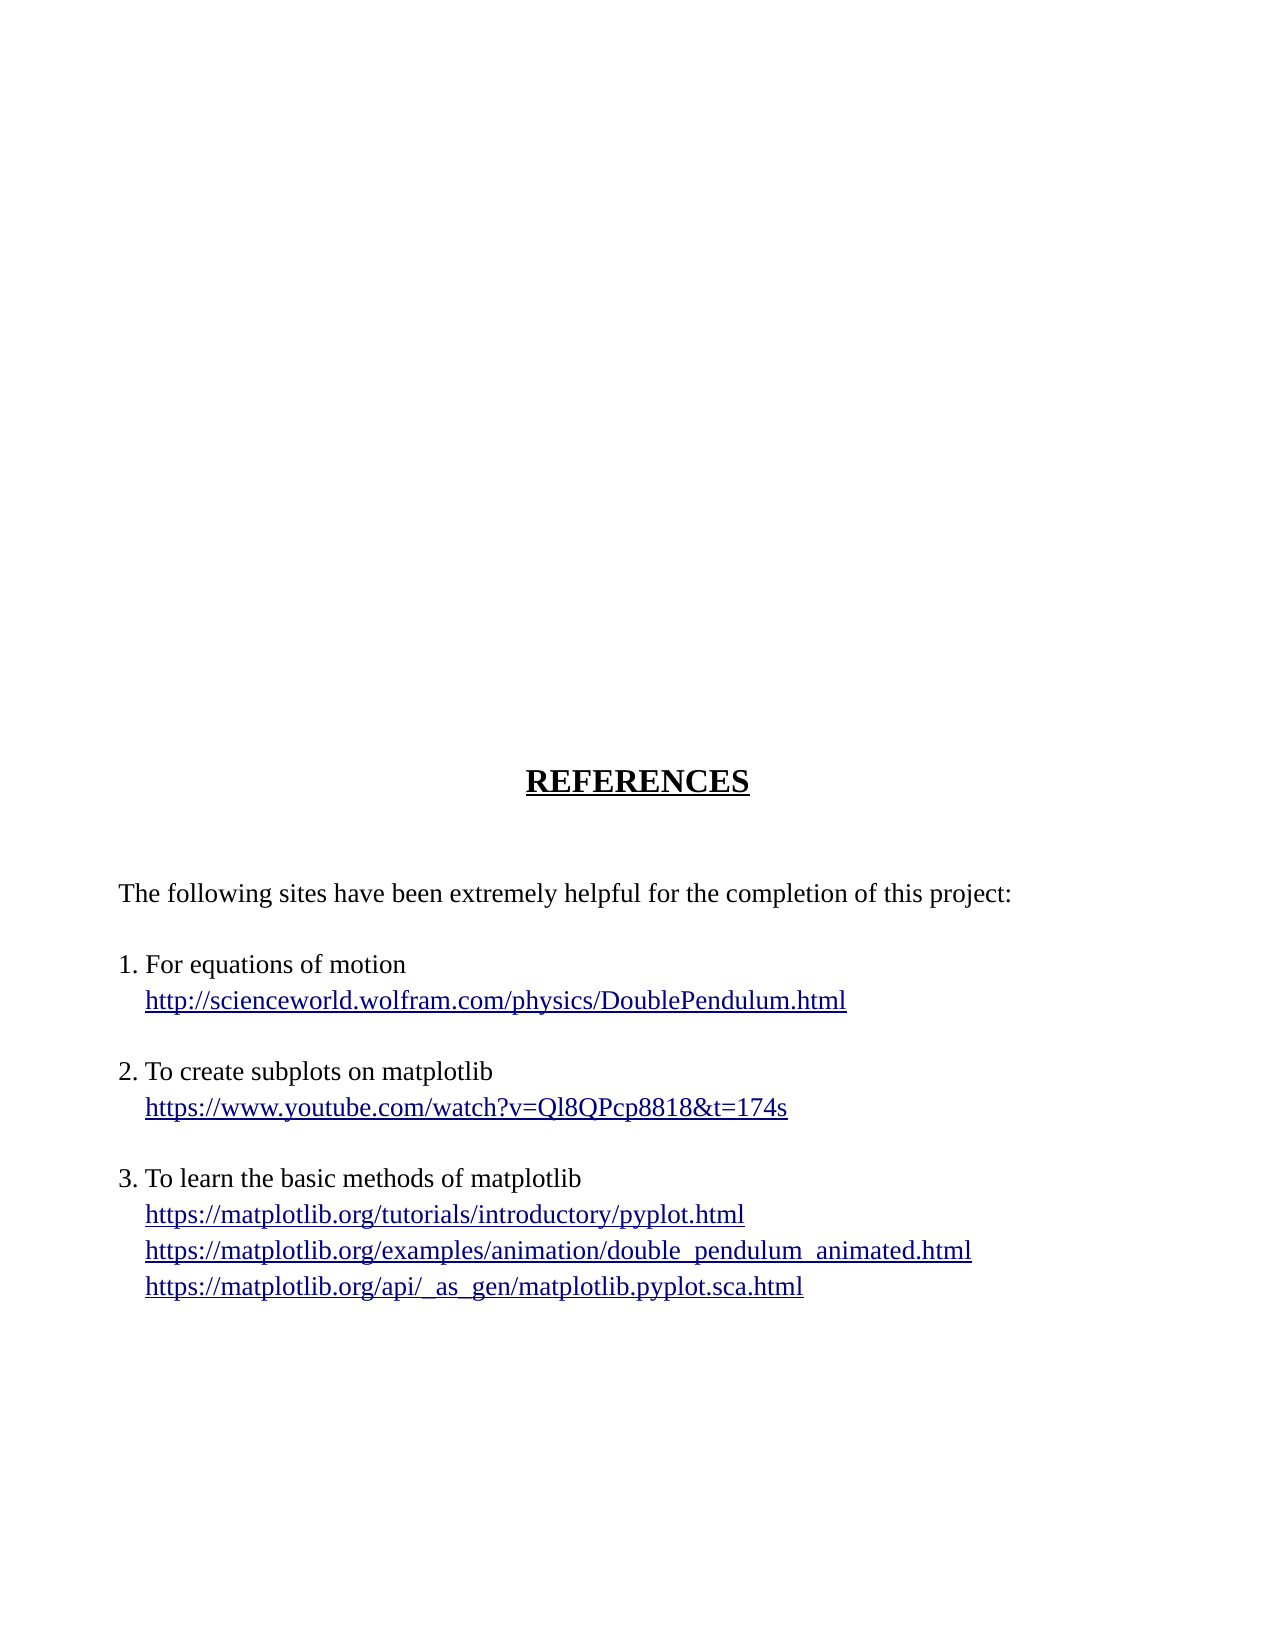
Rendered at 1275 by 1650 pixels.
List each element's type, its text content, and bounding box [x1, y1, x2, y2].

text 1. For equations of motion [118, 948, 1157, 979]
text The following sites have been extremely helpful for the completion of this project: [118, 877, 1157, 908]
text https://matplotlib.org/examples/animation/double_pendulum_animated.html [118, 1234, 1157, 1265]
text http://scienceworld.wolfram.com/physics/DoublePendulum.html [118, 984, 1157, 1015]
text 2. To create subplots on matplotlib [118, 1055, 1157, 1087]
text https://www.youtube.com/watch?v=Ql8QPcp8818&t=174s [118, 1091, 1157, 1122]
text https://matplotlib.org/api/_as_gen/matplotlib.pyplot.sca.html [118, 1270, 1157, 1301]
text 3. To learn the basic methods of matplotlib [118, 1163, 1157, 1194]
text REFERENCES [118, 761, 1157, 799]
text https://matplotlib.org/tutorials/introductory/pyplot.html [118, 1198, 1157, 1229]
